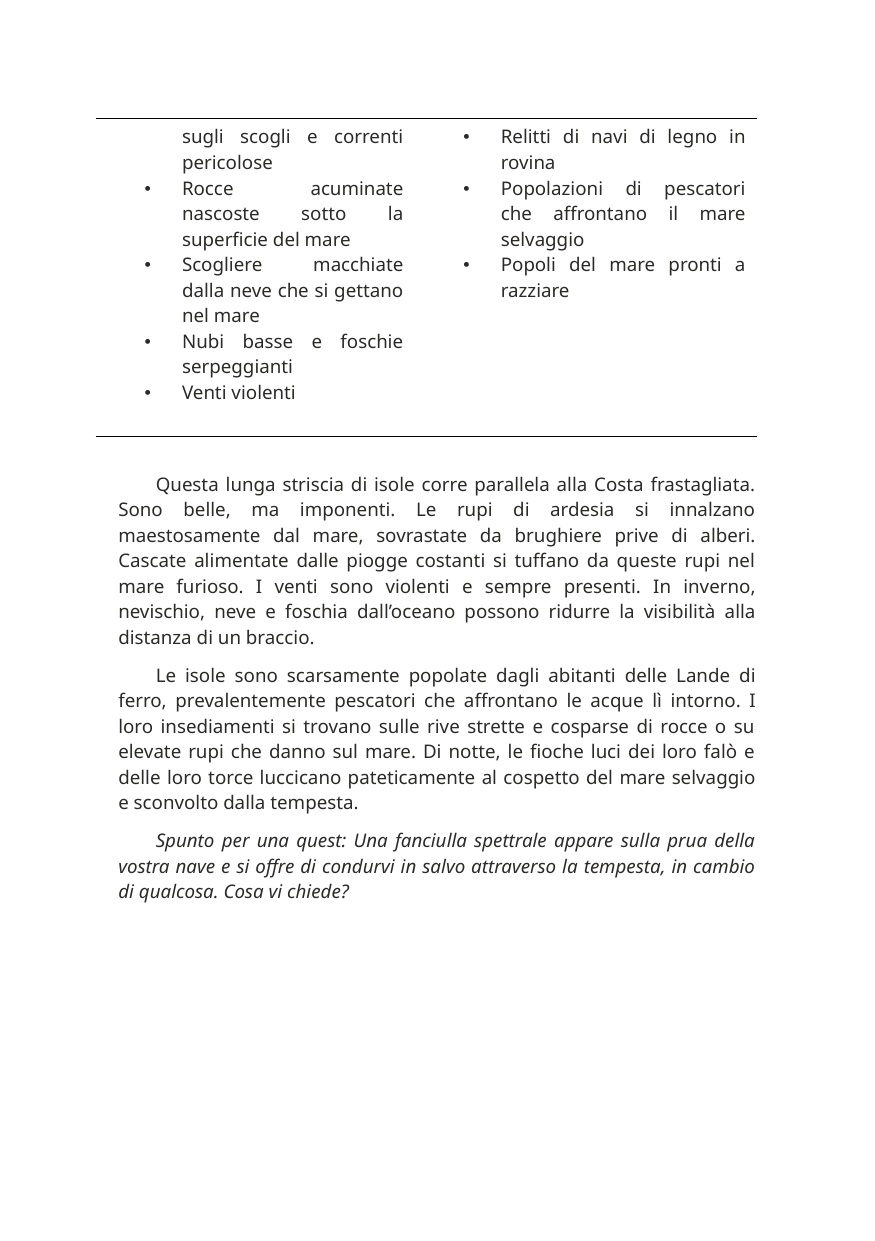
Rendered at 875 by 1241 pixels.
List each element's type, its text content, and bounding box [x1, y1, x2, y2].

table_cell Onde che si infrangono sugli scogli e correnti pericolose Rocce acuminate nascoste sotto la superficie del mare Scogliere macchiate dalla neve che si gettano nel mare Nubi basse e foschie serpeggianti Venti violenti [96, 119, 414, 436]
table_cell Uccelli marini che planano Relitti di navi di legno in rovina Popolazioni di pescatori che affrontano il mare selvaggio Popoli del mare pronti a razziare [414, 119, 757, 436]
text Questa lunga striscia di isole corre parallela alla Costa frastagliata. Sono belle, ma imponenti. Le rupi di ardesia si innalzano maestosamente dal mare, sovrastate da brughiere prive di alberi. Cascate alimentate dalle piogge costanti si tuffano da queste rupi nel mare furioso. I venti sono violenti e sempre presenti. In inverno, nevischio, neve e foschia dall’oceano possono ridurre la visibilità alla distanza di un braccio. [118, 471, 756, 649]
text Le isole sono scarsamente popolate dagli abitanti delle Lande di ferro, prevalentemente pescatori che affrontano le acque lì intorno. I loro insediamenti si trovano sulle rive strette e cosparse di rocce o su elevate rupi che danno sul mare. Di notte, le fioche luci dei loro falò e delle loro torce luccicano pateticamente al cospetto del mare selvaggio e sconvolto dalla tempesta. [118, 662, 756, 815]
text Spunto per una quest: Una fanciulla spettrale appare sulla prua della vostra nave e si offre di condurvi in salvo attraverso la tempesta, in cambio di qualcosa. Cosa vi chiede? [118, 827, 756, 904]
